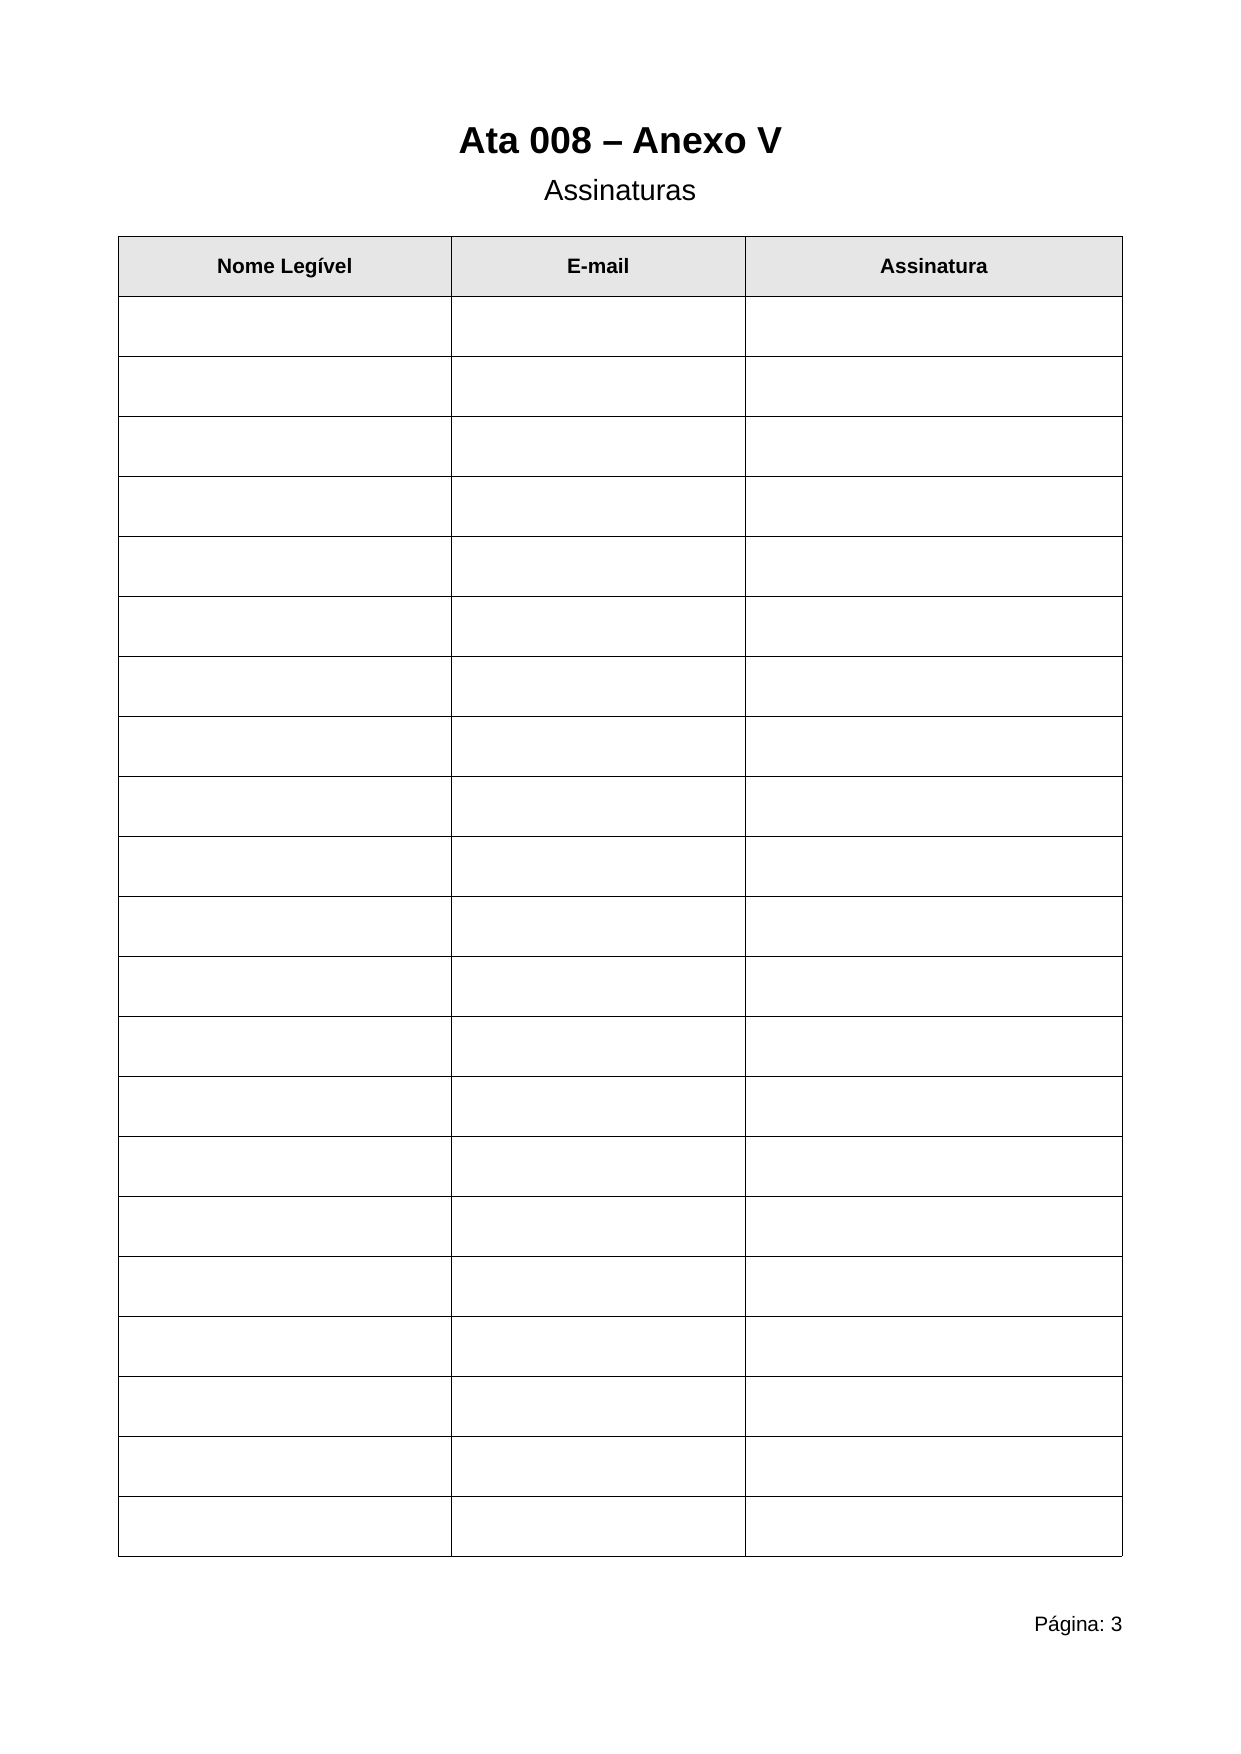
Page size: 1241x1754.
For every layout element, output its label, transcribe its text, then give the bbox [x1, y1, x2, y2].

table_cell [746, 417, 1122, 476]
table_cell [119, 597, 451, 656]
table_cell [452, 777, 745, 836]
table_cell [746, 1497, 1122, 1556]
table_cell [119, 1137, 451, 1196]
table_cell [746, 477, 1122, 536]
table_cell [746, 1257, 1122, 1316]
table_cell [119, 717, 451, 776]
table_cell [452, 837, 745, 896]
table_cell [452, 1077, 745, 1136]
table_cell [119, 657, 451, 716]
table_cell [452, 417, 745, 476]
table_cell [452, 597, 745, 656]
table_cell [119, 1377, 451, 1436]
table_cell [119, 417, 451, 476]
table_cell [119, 1257, 451, 1316]
table_cell [119, 777, 451, 836]
table_cell [119, 837, 451, 896]
table_cell [746, 1017, 1122, 1076]
table_cell [746, 717, 1122, 776]
table_cell [119, 477, 451, 536]
table_cell [452, 1317, 745, 1376]
table_cell [452, 897, 745, 956]
table_cell [746, 777, 1122, 836]
table_cell [452, 1257, 745, 1316]
table_cell [119, 537, 451, 596]
table_cell [746, 1317, 1122, 1376]
table_cell [452, 717, 745, 776]
table_cell [452, 1497, 745, 1556]
table_cell [119, 1497, 451, 1556]
table_cell [452, 1017, 745, 1076]
table_cell [746, 1437, 1122, 1496]
table_cell [746, 957, 1122, 1016]
table_cell [452, 357, 745, 416]
table_cell [452, 297, 745, 356]
table_cell [452, 537, 745, 596]
table_header Assinatura [746, 237, 1122, 296]
table_cell [452, 1377, 745, 1436]
table_cell [746, 837, 1122, 896]
table_cell [746, 657, 1122, 716]
table_cell [119, 1017, 451, 1076]
table_cell [452, 477, 745, 536]
table_cell [746, 537, 1122, 596]
table_cell [746, 897, 1122, 956]
table_cell [119, 1437, 451, 1496]
table_cell [746, 1197, 1122, 1256]
table_cell [746, 597, 1122, 656]
table_cell [119, 357, 451, 416]
table_cell [452, 1137, 745, 1196]
table_header E-mail [452, 237, 745, 296]
table_cell [452, 657, 745, 716]
table_cell [746, 1377, 1122, 1436]
table_cell [452, 1197, 745, 1256]
table_cell [119, 297, 451, 356]
table_cell [452, 957, 745, 1016]
table_cell [746, 297, 1122, 356]
table_cell [746, 1137, 1122, 1196]
table_cell [119, 957, 451, 1016]
table_header Nome Legível [119, 237, 451, 296]
table_cell [119, 1077, 451, 1136]
table_cell [746, 357, 1122, 416]
table_cell [119, 1317, 451, 1376]
table_cell [452, 1437, 745, 1496]
table_cell [119, 897, 451, 956]
table_cell [119, 1197, 451, 1256]
table_cell [746, 1077, 1122, 1136]
